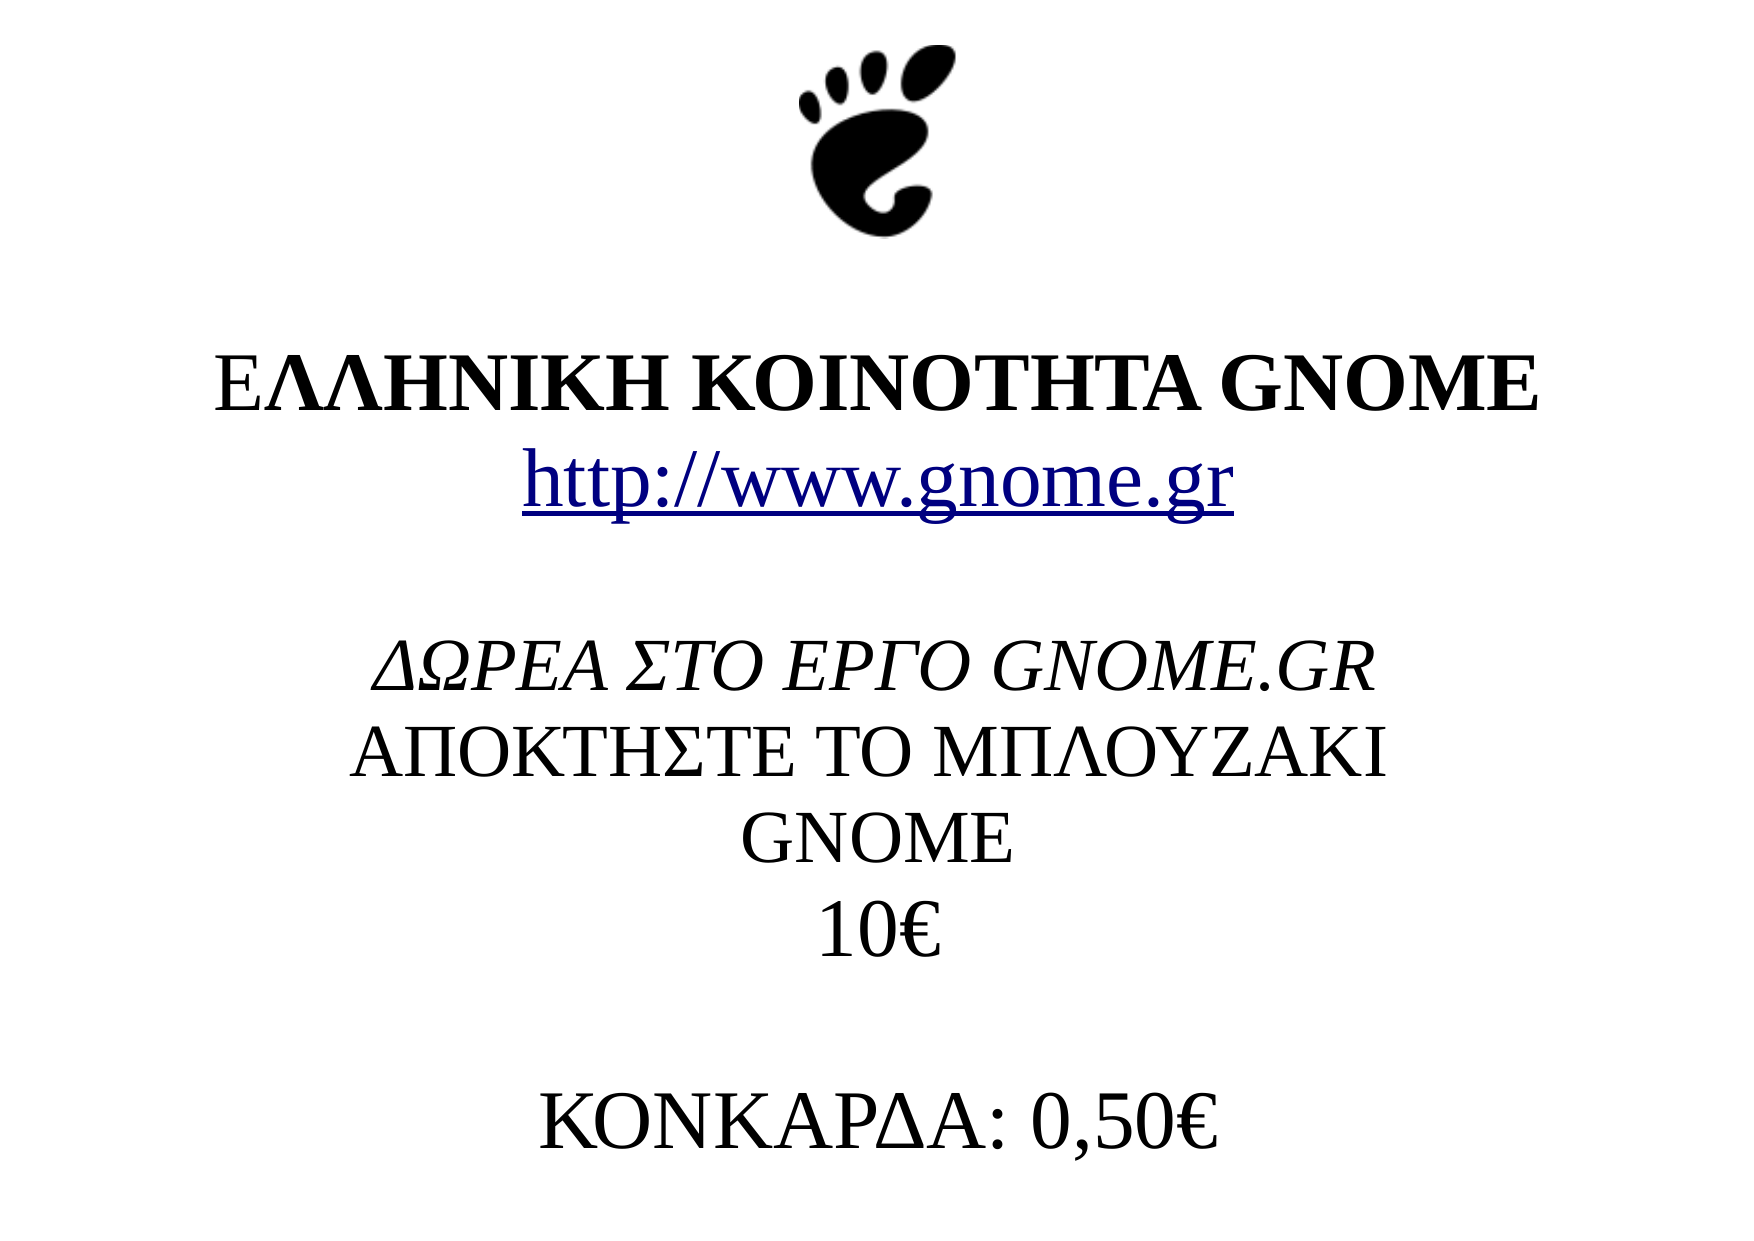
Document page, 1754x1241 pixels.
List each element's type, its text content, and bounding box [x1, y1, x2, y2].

text ΕΛΛΗΝΙΚΗ ΚΟΙΝΟΤΗΤΑ GNOME [70, 333, 1686, 429]
picture [799, 45, 958, 239]
text ΑΠΟΚΤΗΣΤΕ ΤΟ ΜΠΛΟΥΖΑΚΙ [70, 707, 1686, 793]
text ΚΟΝΚΑΡΔΑ: 0,50€ [70, 1071, 1686, 1167]
text GNOME [70, 793, 1686, 879]
text ΔΩΡΕΑ ΣΤΟ ΕΡΓΟ GNOME.GR [70, 620, 1686, 707]
text 10€ [70, 879, 1686, 975]
text http://www.gnome.gr [70, 429, 1686, 524]
